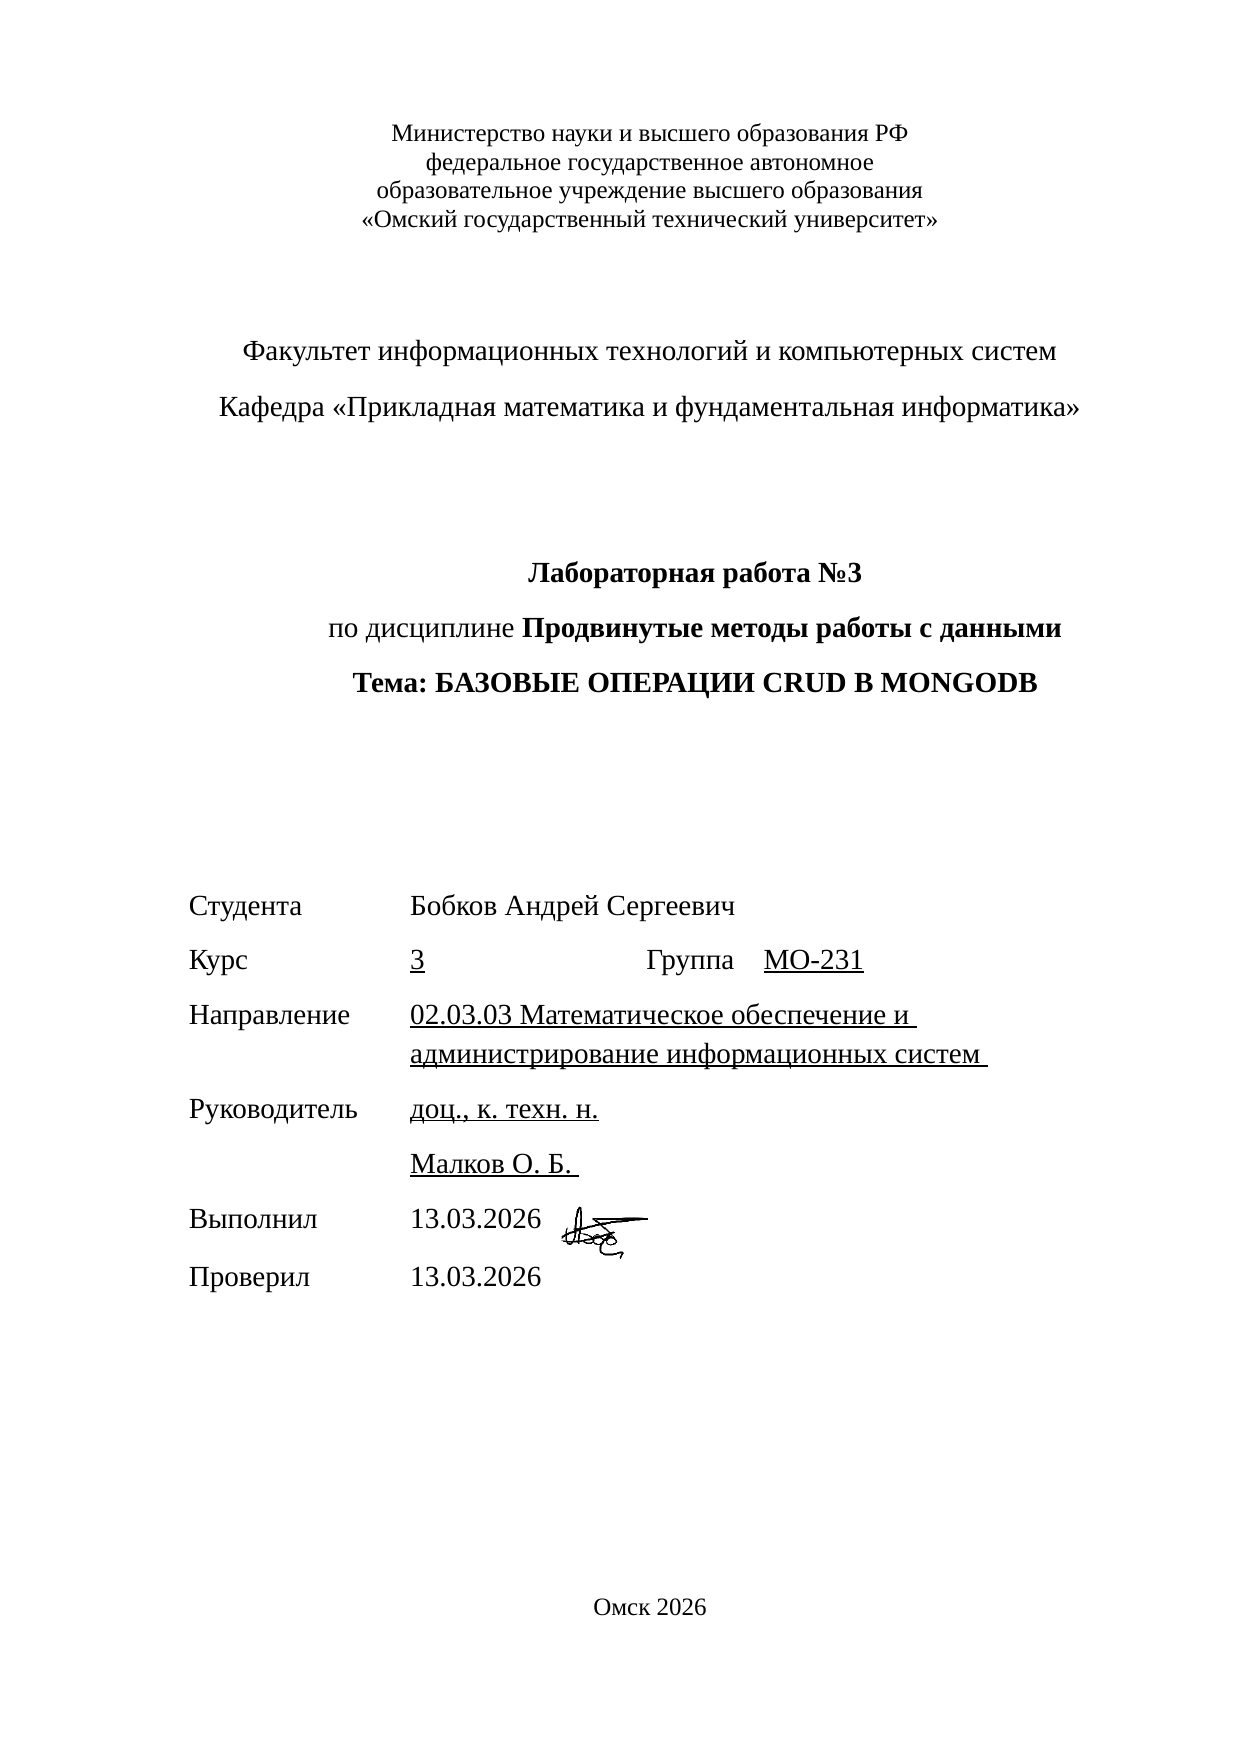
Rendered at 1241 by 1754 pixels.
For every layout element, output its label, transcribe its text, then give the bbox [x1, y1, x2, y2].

table_cell Руководитель [177, 1091, 399, 1146]
table_header Бобков Андрей Сергеевич [399, 888, 1152, 942]
table_header Лабораторная работа №3 [203, 555, 1187, 610]
table_cell 13.03.2026 [399, 1201, 561, 1259]
text Министерство науки и высшего образования РФ [177, 118, 1122, 147]
table_cell по дисциплине Продвинутые методы работы с данными Тема: БАЗОВЫЕ ОПЕРАЦИИ CRUD В MONGODB [203, 610, 1187, 721]
table_cell 02.03.03 Математическое обеспечение и администрирование информационных систем [399, 997, 1152, 1091]
text Факультет информационных технологий и компьютерных систем [177, 333, 1122, 367]
table_cell Малков О. Б. [399, 1146, 1152, 1201]
table_header Студента [177, 888, 399, 942]
table_cell Направление [177, 997, 399, 1091]
table_cell Проверил [177, 1260, 399, 1314]
table_cell МО-231 [752, 943, 1152, 997]
table_cell Выполнил [177, 1201, 399, 1259]
text Кафедра «Прикладная математика и фундаментальная информатика» [177, 389, 1122, 422]
text Омск 2026 [177, 1592, 1122, 1621]
table_cell Группа [635, 943, 752, 997]
text «Омский государственный технический университет» [177, 204, 1122, 233]
table_cell [177, 1146, 399, 1201]
table_cell доц., к. техн. н. [399, 1091, 1152, 1146]
table_cell 3 [399, 943, 635, 997]
table_cell [649, 1201, 1152, 1259]
table_cell Курс [177, 943, 399, 997]
picture [561, 1201, 649, 1260]
table_cell 13.03.2026 [399, 1260, 1152, 1314]
text федеральное государственное автономное образовательное учреждение высшего образования [177, 147, 1122, 204]
